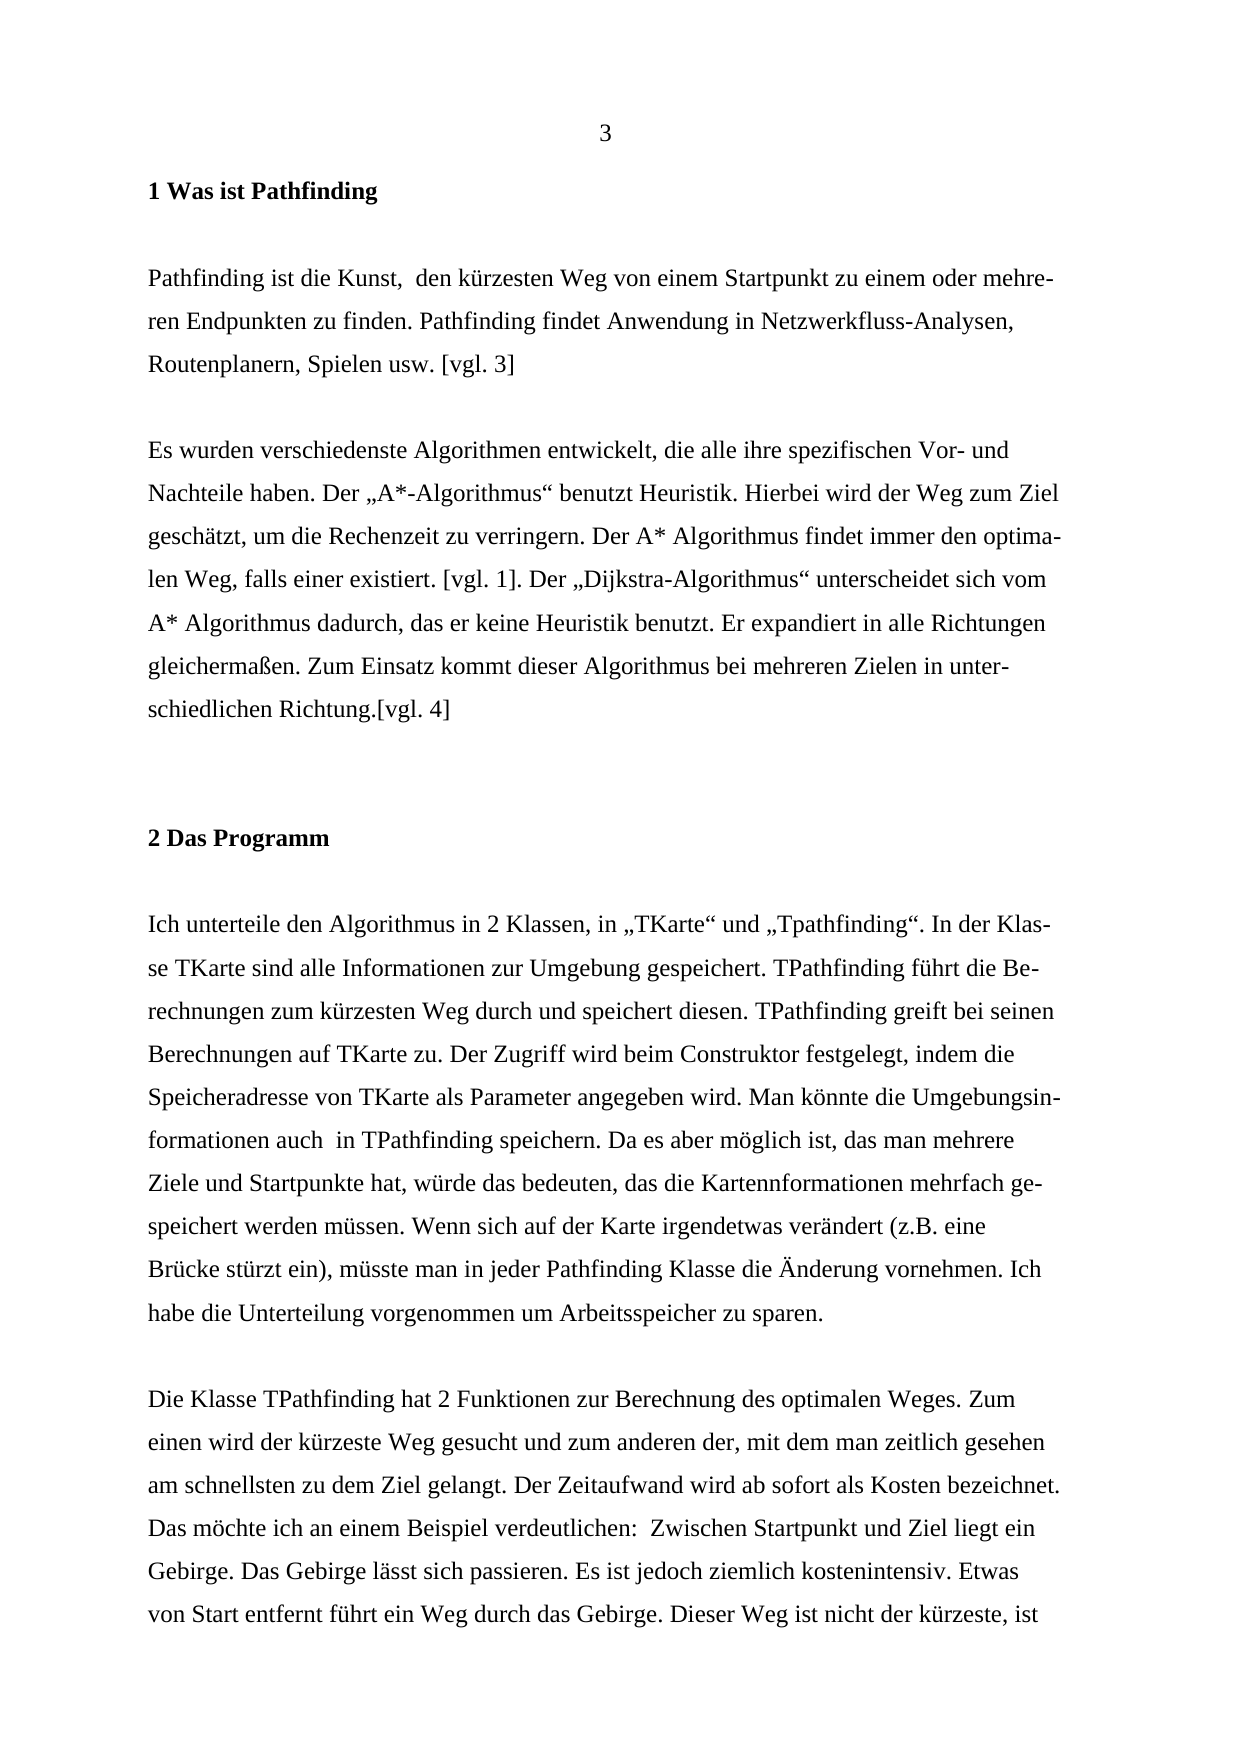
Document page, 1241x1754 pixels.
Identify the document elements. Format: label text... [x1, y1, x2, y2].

text 2 Das Programm [148, 823, 1063, 852]
text Pathfinding ist die Kunst, den kürzesten Weg von einem Startpunkt zu einem oder mehre­ren Endpunkten zu finden. Pathfinding findet Anwendung in Netzwerkfluss-Analysen, Routenplanern, Spielen usw. [vgl. 3] [148, 263, 1063, 378]
text 1 Was ist Pathfinding [148, 176, 1063, 205]
text Die Klasse TPathfinding hat 2 Funktionen zur Berechnung des optimalen Weges. Zum einen wird der kürzeste Weg gesucht und zum anderen der, mit dem man zeitlich gesehen am schnellsten zu dem Ziel gelangt. Der Zeitaufwand wird ab sofort als Kosten bezeichnet. Das möchte ich an einem Beispiel verdeutlichen: Zwischen Startpunkt und Ziel liegt ein Gebirge. Das Gebirge lässt sich passieren. Es ist jedoch ziemlich kostenintensiv. Etwas von Start entfernt führt ein Weg durch das Gebirge. Dieser Weg ist nicht der kürzeste, ist [148, 1384, 1063, 1628]
text Es wurden verschiedenste Algorithmen entwickelt, die alle ihre spezifischen Vor- und Nachteile haben. Der „A*-Algorithmus“ benutzt Heuristik. Hierbei wird der Weg zum Ziel geschätzt, um die Rechenzeit zu verringern. Der A* Algorithmus findet immer den optima­len Weg, falls einer existiert. [vgl. 1]. Der „Dijkstra-Algorithmus“ unterscheidet sich vom A* Algorithmus dadurch, das er keine Heuristik benutzt. Er expandiert in alle Richtungen gleichermaßen. Zum Einsatz kommt dieser Algorithmus bei mehreren Zielen in unter­schiedlichen Richtung.[vgl. 4] [148, 435, 1063, 723]
text Ich unterteile den Algorithmus in 2 Klassen, in „TKarte“ und „Tpathfinding“. In der Klas­se TKarte sind alle Informationen zur Umgebung gespeichert. TPathfinding führt die Be­rechnungen zum kürzesten Weg durch und speichert diesen. TPathfinding greift bei seinen Berechnungen auf TKarte zu. Der Zugriff wird beim Construktor festgelegt, indem die Speicheradresse von TKarte als Parameter angegeben wird. Man könnte die Umgebungsin­formationen auch in TPathfinding speichern. Da es aber möglich ist, das man mehrere Ziele und Startpunkte hat, würde das bedeuten, das die Kartennformationen mehrfach ge­speichert werden müssen. Wenn sich auf der Karte irgendetwas verändert (z.B. eine Brücke stürzt ein), müsste man in jeder Pathfinding Klasse die Änderung vornehmen. Ich habe die Unterteilung vorgenommen um Arbeitsspeicher zu sparen. [148, 909, 1063, 1326]
